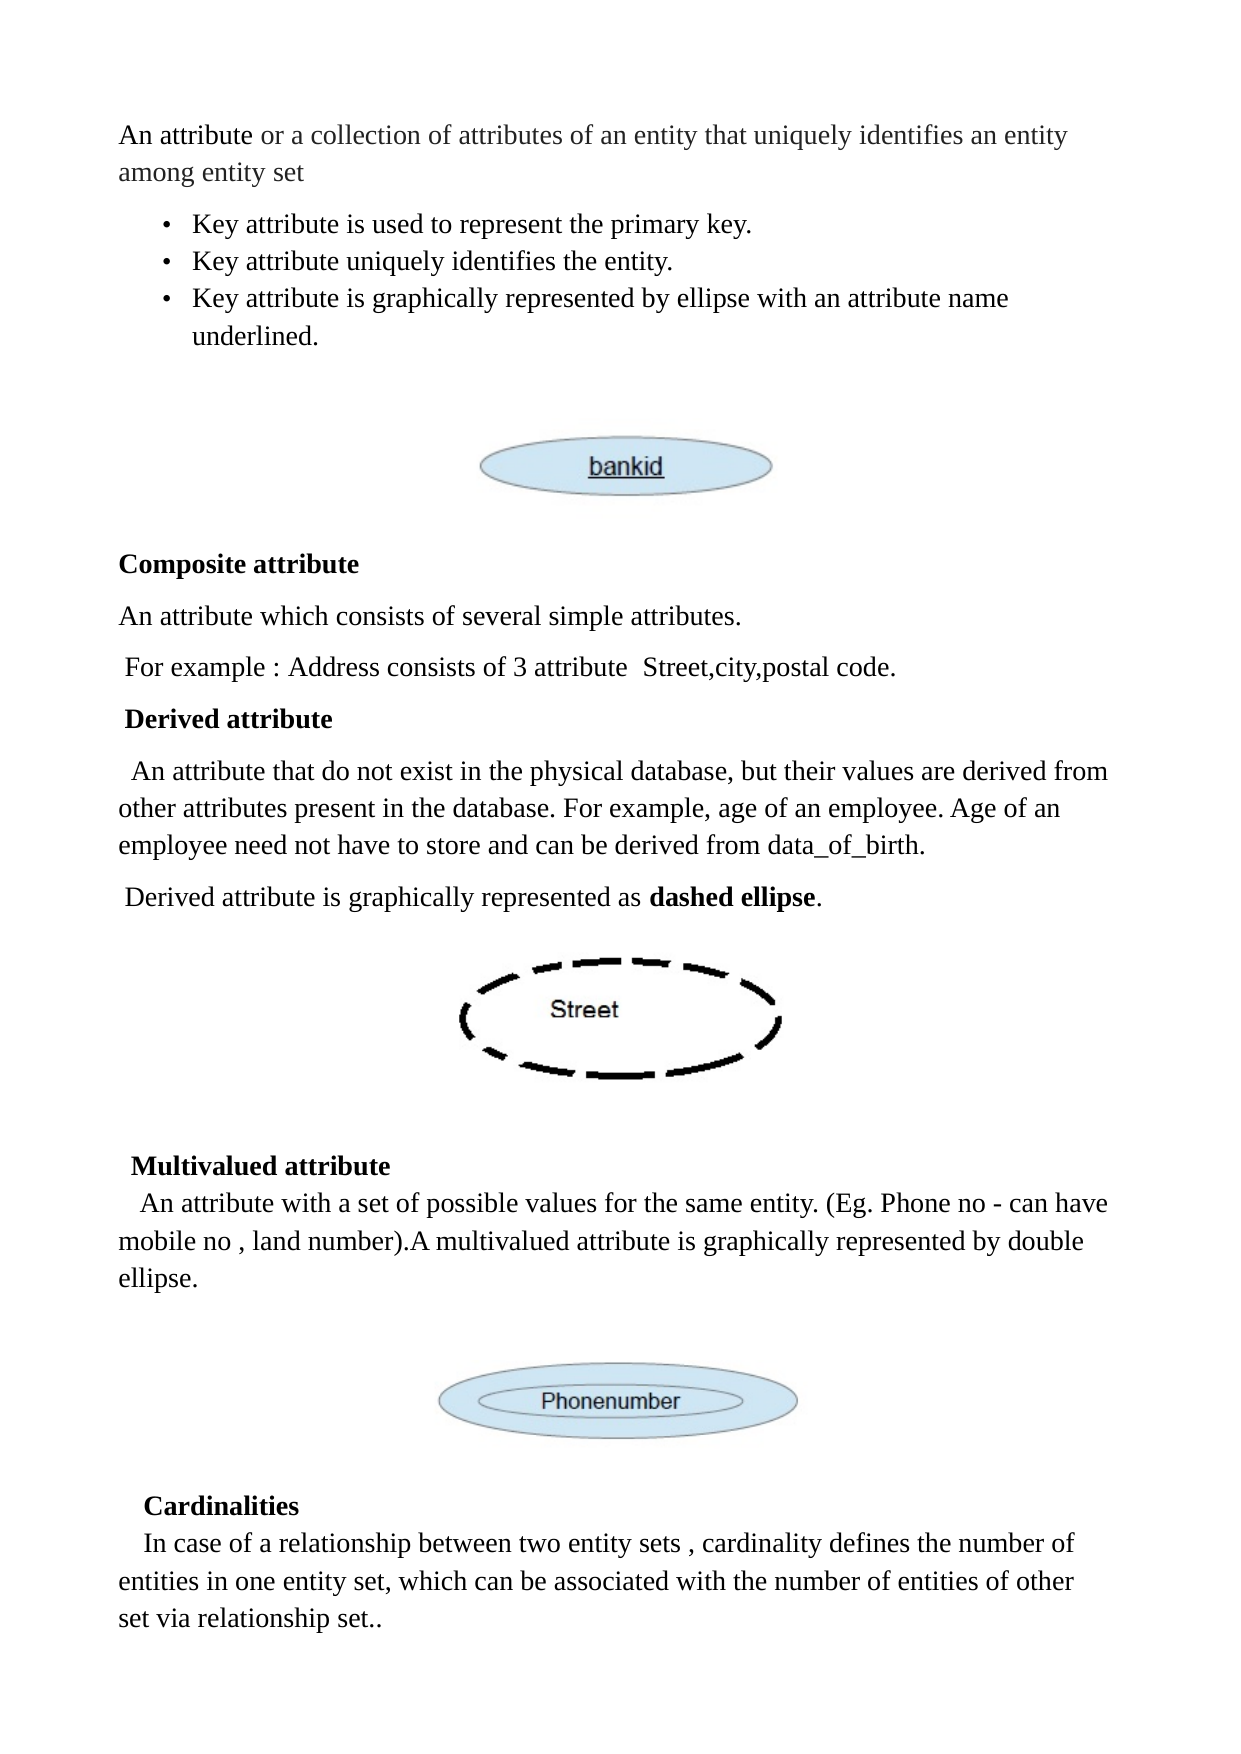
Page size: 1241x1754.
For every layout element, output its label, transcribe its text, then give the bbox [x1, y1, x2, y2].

picture [452, 418, 795, 523]
text Cardinalities In case of a relationship between two entity sets , cardinality defines the number of entities in one entity set, which can be associated with the number of entities of other set via relationship set.. [118, 1489, 1122, 1633]
text Derived attribute [118, 702, 1122, 735]
text An attribute which consists of several simple attributes. [118, 599, 1122, 631]
text Derived attribute is graphically represented as dashed ellipse. [118, 880, 1122, 913]
text An attribute that do not exist in the physical database, but their values are derived from other attributes present in the database. For example, age of an employee. Age of an employee need not have to store and can be derived from data_of_birth. [118, 754, 1122, 861]
list Key attribute is graphically represented by ellipse with an attribute name underlined. [162, 281, 1122, 351]
text Multivalued attribute An attribute with a set of possible values for the same entity. (Eg. Phone no - can have mobile no , land number).A multivalued attribute is graphically represented by double ellipse. [118, 1149, 1122, 1293]
text For example : Address consists of 3 attribute Street,city,postal code. ​ [118, 651, 1122, 683]
picture [427, 932, 813, 1131]
list Key attribute uniquely identifies the entity. [162, 244, 1122, 277]
text Composite attribute [118, 547, 1122, 579]
text An attribute or a collection of attributes of an entity that uniquely identifies an entity among entity set [118, 118, 1122, 188]
list Key attribute is used to represent the primary key. [162, 207, 1122, 239]
picture [413, 1360, 845, 1465]
